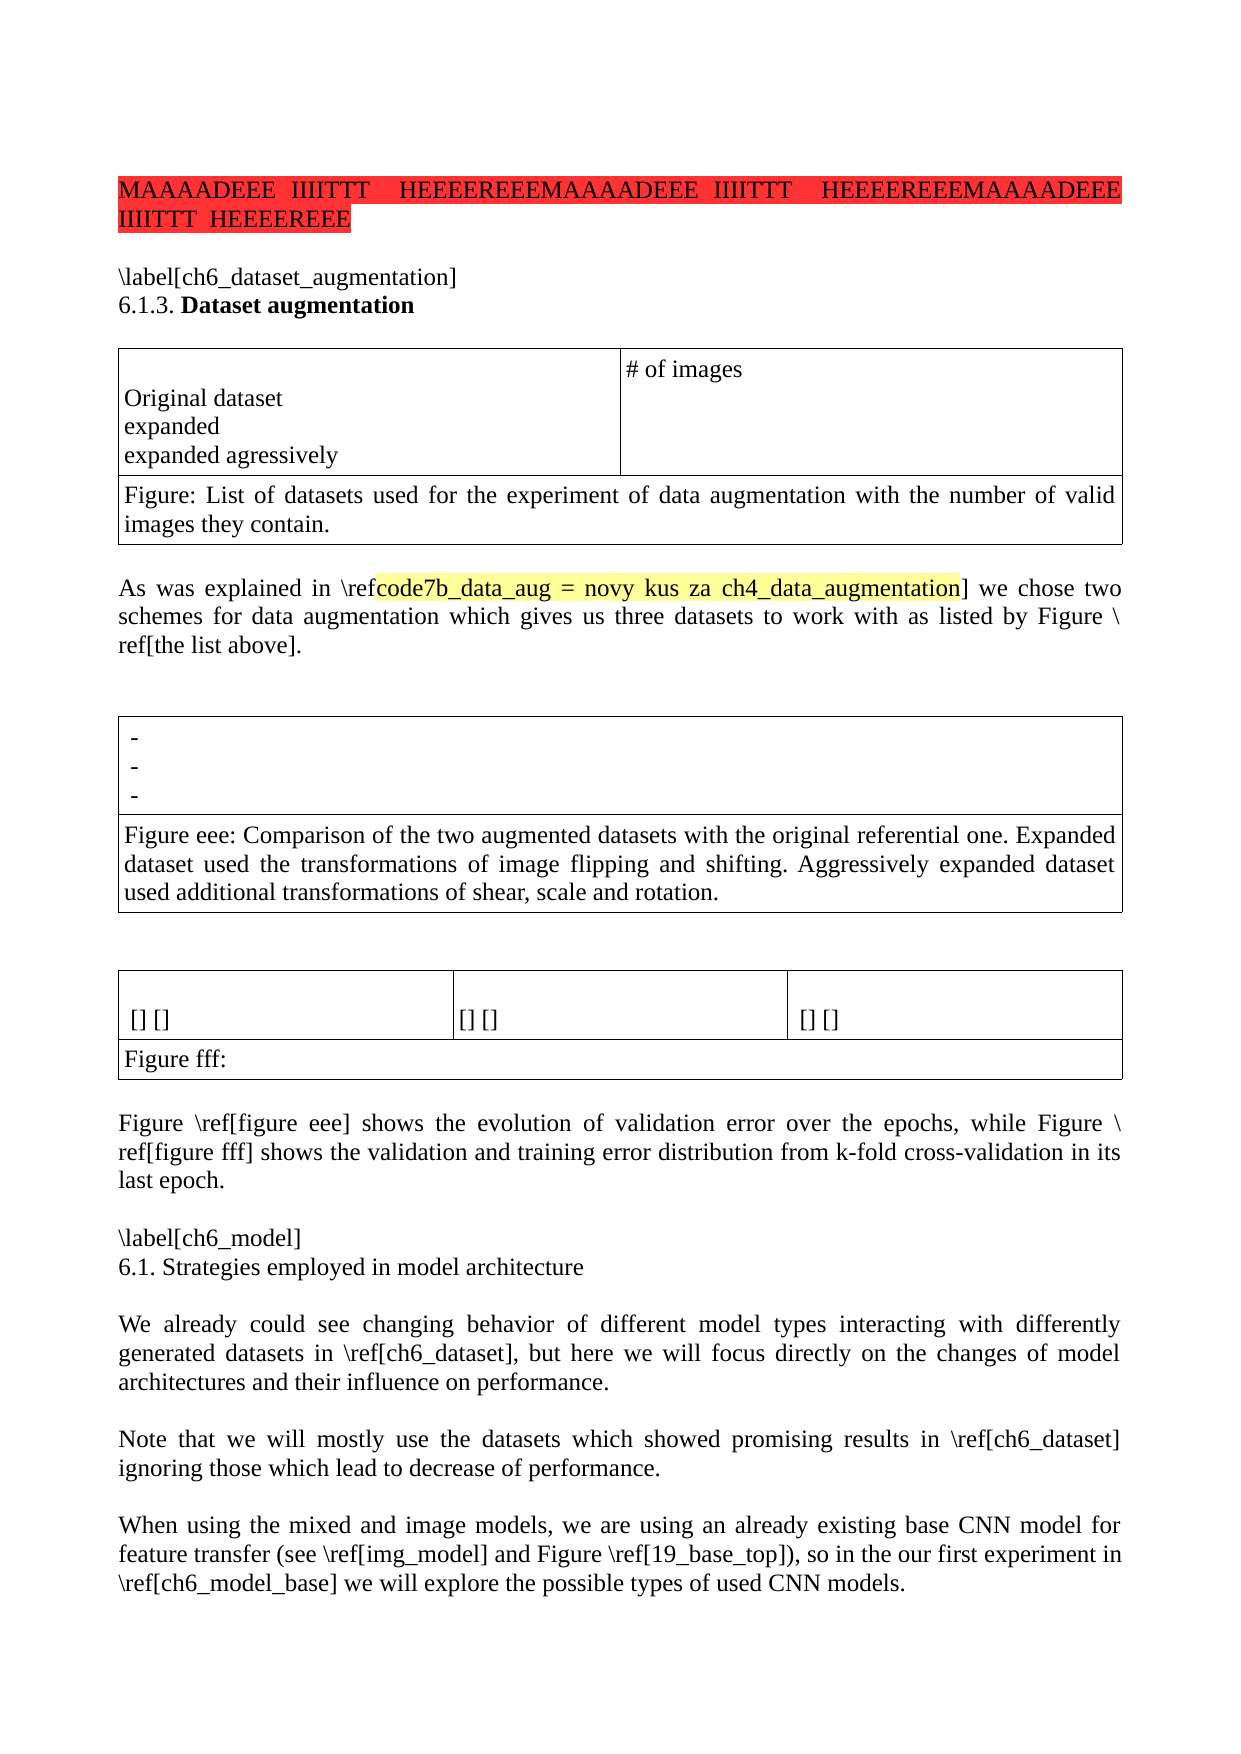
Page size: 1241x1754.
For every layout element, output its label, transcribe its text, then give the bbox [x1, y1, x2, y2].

table_header [] [] [788, 971, 1122, 1039]
text 6.1.3. Dataset augmentation [118, 291, 1122, 319]
text Figure \ref[figure eee] shows the evolution of validation error over the epochs, while Figure \ref[figure fff] shows the validation and training error distribution from k-fold cross-validation in its last epoch. [118, 1108, 1122, 1194]
text As was explained in \refcode7b_data_aug = novy kus za ch4_data_augmentation] we chose two schemes for data augmentation which gives us three datasets to work with as listed by Figure \ref[the list above]. [118, 573, 1122, 659]
table_cell Figure eee: Comparison of the two augmented datasets with the original referential one. Expanded dataset used the transformations of image flipping and shifting. Aggressively expanded dataset used additional transformations of shear, scale and rotation. [119, 815, 1122, 912]
text \label[ch6_dataset_augmentation] [118, 262, 1122, 291]
text We already could see changing behavior of different model types interacting with differently generated datasets in \ref[ch6_dataset], but here we will focus directly on the changes of model architectures and their influence on performance. [118, 1309, 1122, 1395]
text 6.1. Strategies employed in model architecture [118, 1252, 1122, 1280]
table_cell Figure: List of datasets used for the experiment of data augmentation with the number of valid images they contain. [119, 476, 1122, 544]
text When using the mixed and image models, we are using an already existing base CNN model for feature transfer (see \ref[img_model] and Figure \ref[19_base_top]), so in the our first experiment in \ref[ch6_model_base] we will explore the possible types of used CNN models. [118, 1510, 1122, 1597]
text MAAAADEEE IIIITTT HEEEEREEEMAAAADEEE IIIITTT HEEEEREEEMAAAADEEE IIIITTT HEEEEREEE [118, 176, 1122, 233]
table_header - - - [119, 717, 1122, 814]
table_cell Figure fff: [119, 1040, 1122, 1079]
text Note that we will mostly use the datasets which showed promising results in \ref[ch6_dataset] ignoring those which lead to decrease of performance. [118, 1424, 1122, 1482]
table_header # of images [621, 349, 1122, 475]
table_header [] [] [454, 971, 787, 1039]
table_header [] [] [119, 971, 453, 1039]
table_header Original dataset expanded expanded agressively [119, 349, 620, 475]
text \label[ch6_model] [118, 1223, 1122, 1252]
